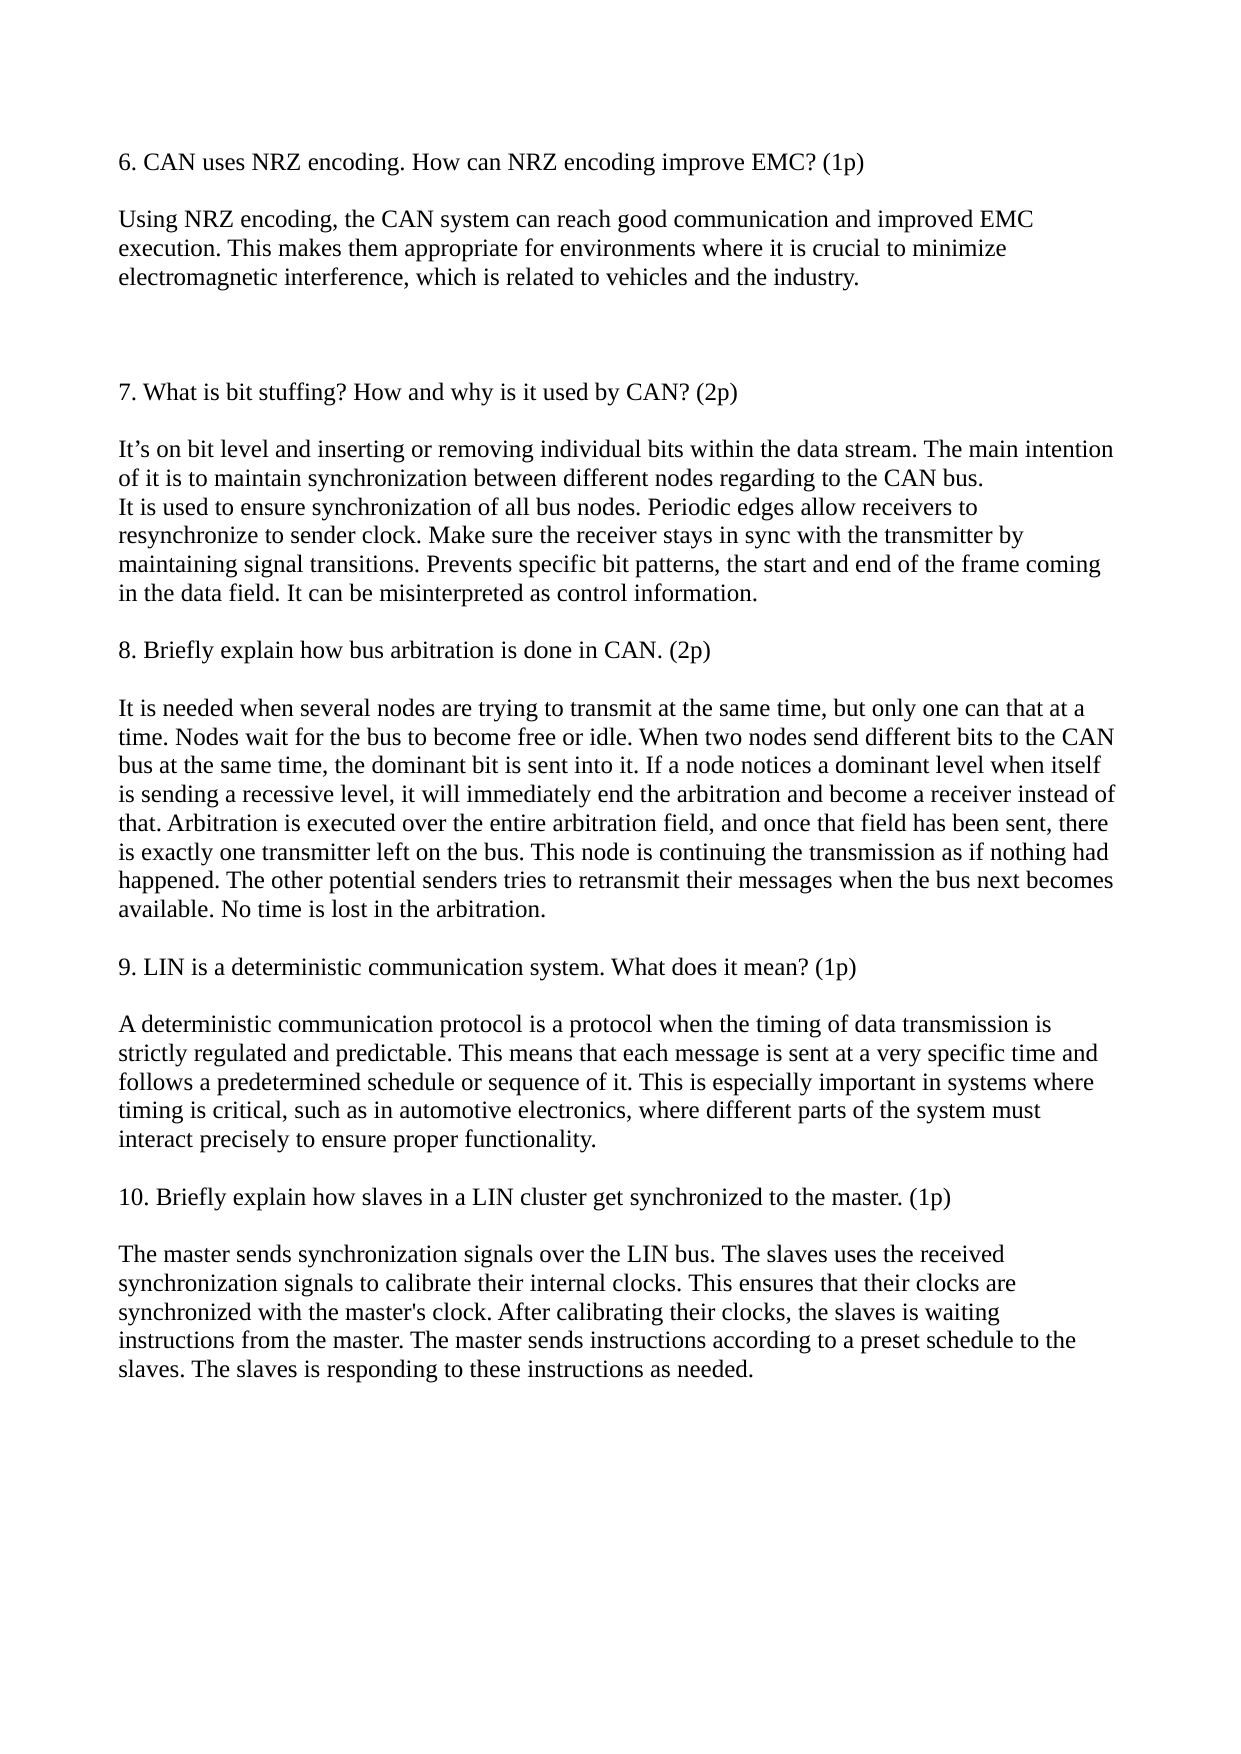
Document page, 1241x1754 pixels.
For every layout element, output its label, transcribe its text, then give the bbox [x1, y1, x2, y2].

text It is needed when several nodes are trying to transmit at the same time, but only one can that at a time. Nodes wait for the bus to become free or idle. When two nodes send different bits to the CAN bus at the same time, the dominant bit is sent into it. If a node notices a dominant level when itself is sending a recessive level, it will immediately end the arbitration and become a receiver instead of that. Arbitration is executed over the entire arbitration field, and once that field has been sent, there is exactly one transmitter left on the bus. This node is continuing the transmission as if nothing had happened. The other potential senders tries to retransmit their messages when the bus next becomes available. No time is lost in the arbitration. [118, 664, 1122, 923]
text 10. Briefly explain how slaves in a LIN cluster get synchronized to the master. (1p) [118, 1182, 1122, 1211]
text Using NRZ encoding, the CAN system can reach good communication and improved EMC execution. This makes them appropriate for environments where it is crucial to minimize electromagnetic interference, which is related to vehicles and the industry. 7. What is bit stuffing? How and why is it used by CAN? (2p) [118, 204, 1122, 406]
text The master sends synchronization signals over the LIN bus. The slaves uses the received synchronization signals to calibrate their internal clocks. This ensures that their clocks are synchronized with the master's clock. After calibrating their clocks, the slaves is waiting instructions from the master. The master sends instructions according to a preset schedule to the slaves. The slaves is responding to these instructions as needed. [118, 1239, 1122, 1383]
text It is used to ensure synchronization of all bus nodes. Periodic edges allow receivers to resynchronize to sender clock. Make sure the receiver stays in sync with the transmitter by maintaining signal transitions. Prevents specific bit patterns, the start and end of the frame coming in the data field. It can be misinterpreted as control information. [118, 492, 1122, 636]
text [118, 1383, 1122, 1613]
text 8. Briefly explain how bus arbitration is done in CAN. (2p) [118, 636, 1122, 664]
text A deterministic communication protocol is a protocol when the timing of data transmission is strictly regulated and predictable. This means that each message is sent at a very specific time and follows a predetermined schedule or sequence of it. This is especially important in systems where timing is critical, such as in automotive electronics, where different parts of the system must interact precisely to ensure proper functionality. [118, 1009, 1122, 1153]
text It’s on bit level and inserting or removing individual bits within the data stream. The main intention of it is to maintain synchronization between different nodes regarding to the CAN bus. [118, 406, 1122, 492]
text 9. LIN is a deterministic communication system. What does it mean? (1p) [118, 952, 1122, 981]
text 6. CAN uses NRZ encoding. How can NRZ encoding improve EMC? (1p) [118, 118, 1122, 176]
